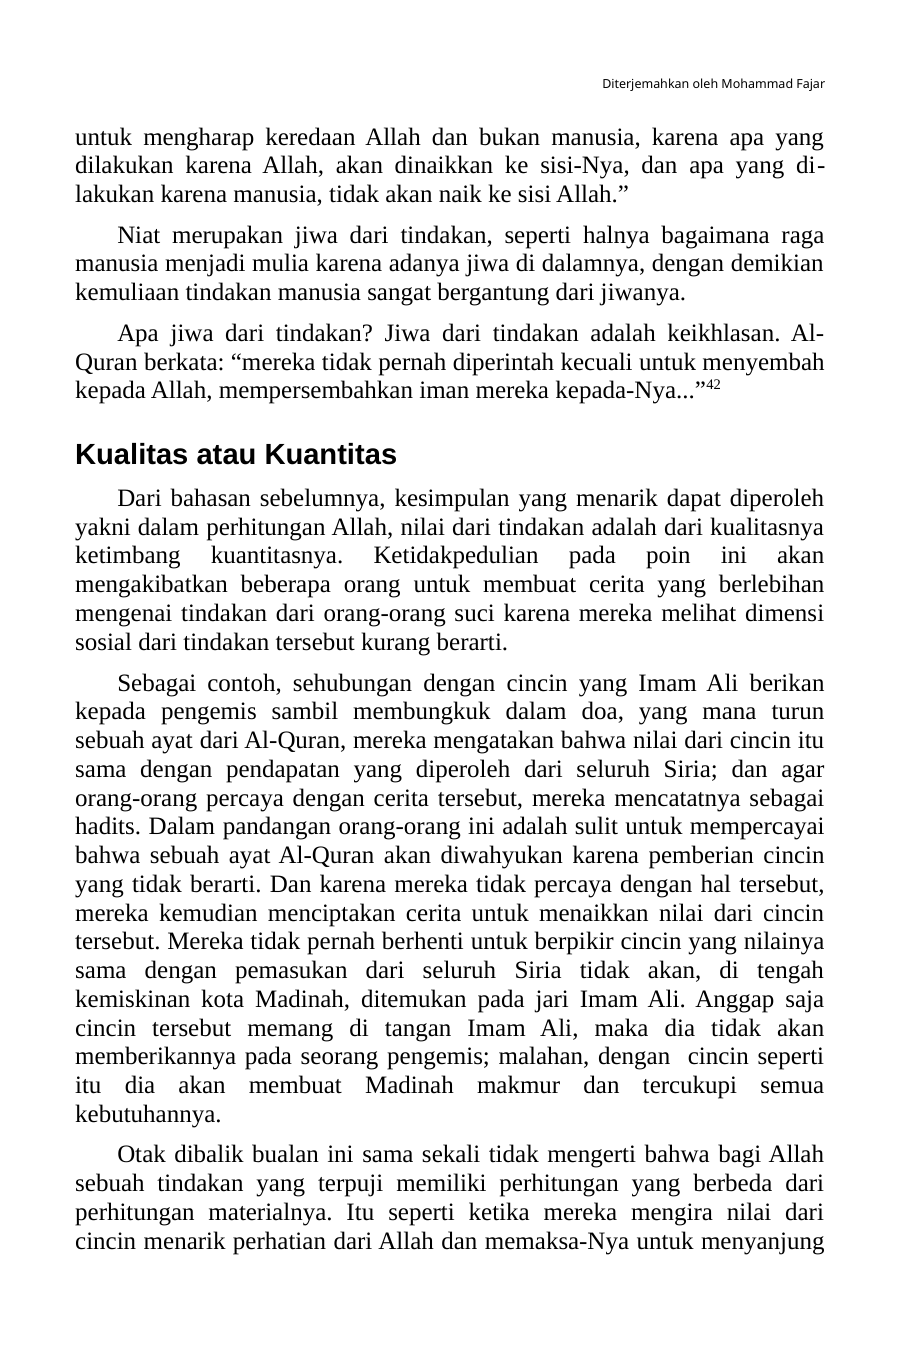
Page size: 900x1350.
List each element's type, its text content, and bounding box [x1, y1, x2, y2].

text untuk mengharap keredaan Allah dan bukan manusia, karena apa yang dilakukan karena Allah, akan dinaikkan ke sisi-Nya, dan apa yang di­lakukan karena manusia, tidak akan naik ke sisi Allah.” [75, 122, 825, 208]
text Sebagai contoh, sehubungan dengan cincin yang Imam Ali berikan kepada pengemis sambil membungkuk dalam doa, yang mana turun sebuah ayat dari Al-Quran, mereka mengatakan bahwa nilai dari cincin itu sama dengan pendapatan yang diperoleh dari seluruh Siria; dan agar orang-orang percaya dengan cerita tersebut, mereka mencatatnya sebagai hadits. Dalam pandangan orang-orang ini adalah sulit untuk mempercayai bahwa sebuah ayat Al-Quran akan diwahyukan karena pemberian cincin yang tidak berarti. Dan karena mereka tidak percaya dengan hal tersebut, mereka kemudian menciptakan cerita untuk menaikkan nilai dari cincin tersebut. Mereka tidak pernah berhenti untuk berpikir cincin yang nilainya sama dengan pemasukan dari seluruh Siria tidak akan, di tengah kemiskinan kota Madinah, ditemukan pada jari Imam Ali. Anggap saja cincin tersebut memang di tangan Imam Ali, maka dia tidak akan memberikannya pada seorang pengemis; malahan, dengan cincin seperti itu dia akan membuat Madinah makmur dan tercukupi semua kebutuhannya. [75, 668, 825, 1128]
text Apa jiwa dari tindakan? Jiwa dari tindakan adalah keikhlasan. Al-Quran berkata: “mereka tidak pernah diperintah kecuali untuk menyembah kepada Allah, mempersembahkan iman mereka kepada-Nya...” [75, 318, 825, 404]
subtitle Kualitas atau Kuantitas [75, 437, 825, 471]
text Niat merupakan jiwa dari tindakan, seperti halnya bagaimana raga manusia menjadi mulia karena adanya jiwa di dalamnya, dengan demikian kemuliaan tindakan manusia sangat bergantung dari jiwanya. [75, 220, 825, 306]
text Otak dibalik bualan ini sama sekali tidak mengerti bahwa bagi Allah sebuah tindakan yang terpuji memiliki perhitungan yang berbeda dari perhitungan materialnya. Itu seperti ketika mereka mengira nilai dari cincin menarik perhatian dari Allah dan memaksa-Nya untuk menyanjung [75, 1139, 825, 1254]
text Dari bahasan sebelumnya, kesimpulan yang menarik dapat diperoleh yakni dalam perhitungan Allah, nilai dari tindakan adalah dari kualitasnya ketimbang kuantitasnya. Ketidakpedulian pada poin ini akan mengakibatkan beberapa orang untuk membuat cerita yang berlebihan mengenai tindakan dari orang-orang suci karena mereka melihat dimensi sosial dari tindakan tersebut kurang berarti. [75, 483, 825, 656]
